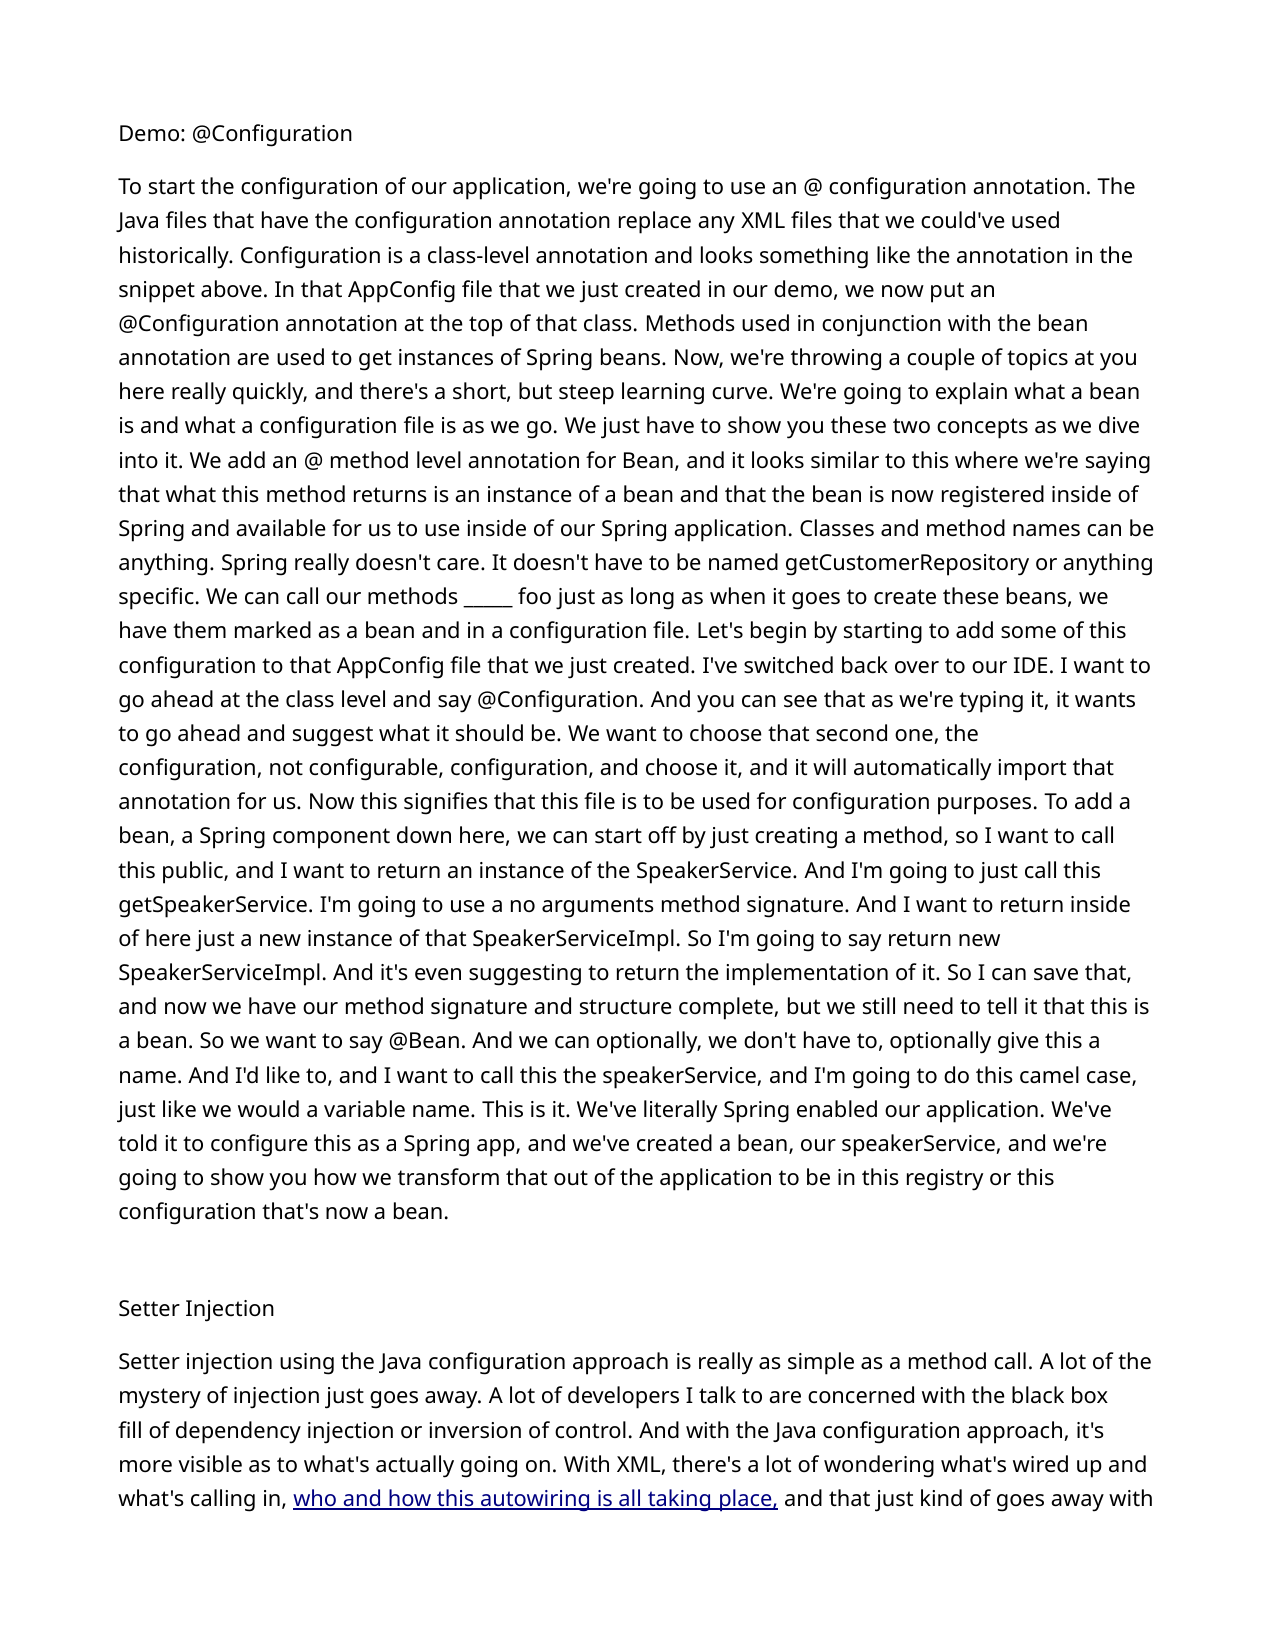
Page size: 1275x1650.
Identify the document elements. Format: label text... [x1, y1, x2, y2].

subtitle Setter Injection [118, 1293, 1157, 1323]
subtitle Demo: @Configuration [118, 118, 1157, 148]
text Setter injection using the Java configuration approach is really as simple as a method call. A lot of the mystery of injection just goes away. A lot of developers I talk to are concerned with the black box fill of dependency injection or inversion of control. And with the Java configuration approach, it's more visible as to what's actually going on. With XML, there's a lot of wondering what's wired up and what's calling in, who and how this autowiring is all taking place, and that just kind of goes away with [118, 1346, 1157, 1513]
text To start the configuration of our application, we're going to use an @ configuration annotation. The Java files that have the configuration annotation replace any XML files that we could've used historically. Configuration is a class-level annotation and looks something like the annotation in the snippet above. In that AppConfig file that we just created in our demo, we now put an @Configuration annotation at the top of that class. Methods used in conjunction with the bean annotation are used to get instances of Spring beans. Now, we're throwing a couple of topics at you here really quickly, and there's a short, but steep learning curve. We're going to explain what a bean is and what a configuration file is as we go. We just have to show you these two concepts as we dive into it. We add an @ method level annotation for Bean, and it looks similar to this where we're saying that what this method returns is an instance of a bean and that the bean is now registered inside of Spring and available for us to use inside of our Spring application. Classes and method names can be anything. Spring really doesn't care. It doesn't have to be named getCustomerRepository or anything specific. We can call our methods _____ foo just as long as when it goes to create these beans, we have them marked as a bean and in a configuration file. Let's begin by starting to add some of this configuration to that AppConfig file that we just created. I've switched back over to our IDE. I want to go ahead at the class level and say @Configuration. And you can see that as we're typing it, it wants to go ahead and suggest what it should be. We want to choose that second one, the configuration, not configurable, configuration, and choose it, and it will automatically import that annotation for us. Now this signifies that this file is to be used for configuration purposes. To add a bean, a Spring component down here, we can start off by just creating a method, so I want to call this public, and I want to return an instance of the SpeakerService. And I'm going to just call this getSpeakerService. I'm going to use a no arguments method signature. And I want to return inside of here just a new instance of that SpeakerServiceImpl. So I'm going to say return new SpeakerServiceImpl. And it's even suggesting to return the implementation of it. So I can save that, and now we have our method signature and structure complete, but we still need to tell it that this is a bean. So we want to say @Bean. And we can optionally, we don't have to, optionally give this a name. And I'd like to, and I want to call this the speakerService, and I'm going to do this camel case, just like we would a variable name. This is it. We've literally Spring enabled our application. We've told it to configure this as a Spring app, and we've created a bean, our speakerService, and we're going to show you how we transform that out of the application to be in this registry or this configuration that's now a bean. [118, 171, 1157, 1226]
